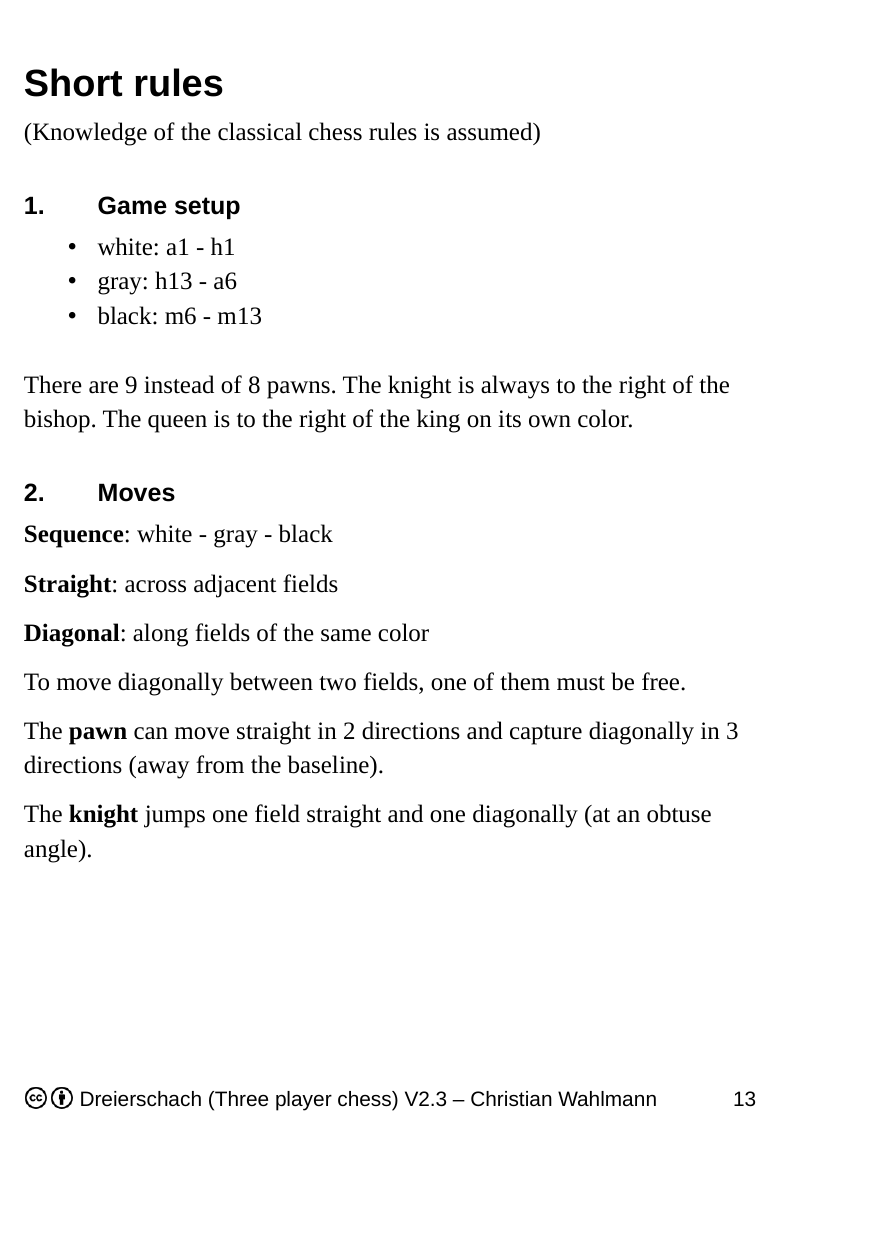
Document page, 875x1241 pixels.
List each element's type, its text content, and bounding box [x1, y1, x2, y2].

text Sequence: white - gray - black [24, 519, 756, 548]
list white: a1 - h1 [68, 232, 756, 261]
list gray: h13 - a6 [68, 266, 756, 295]
text Straight: across adjacent fields [24, 569, 756, 597]
subtitle Short rules [24, 60, 756, 104]
text There are 9 instead of 8 pawns. The knight is always to the right of the bishop. The queen is to the right of the king on its own color. [24, 370, 756, 433]
text Diagonal: along fields of the same color [24, 618, 756, 646]
text The pawn can move straight in 2 directions and capture diagonally in 3 directions (away from the baseline). [24, 716, 756, 779]
text To move diagonally between two fields, one of them must be free. [24, 667, 756, 696]
text The knight jumps one field straight and one diagonally (at an obtuse angle). [24, 799, 756, 863]
subtitle Moves [24, 478, 756, 507]
picture [23, 1085, 74, 1110]
text (Knowledge of the classical chess rules is assumed) [24, 117, 756, 145]
subtitle Game setup [24, 191, 756, 219]
list black: m6 - m13 [68, 301, 756, 329]
